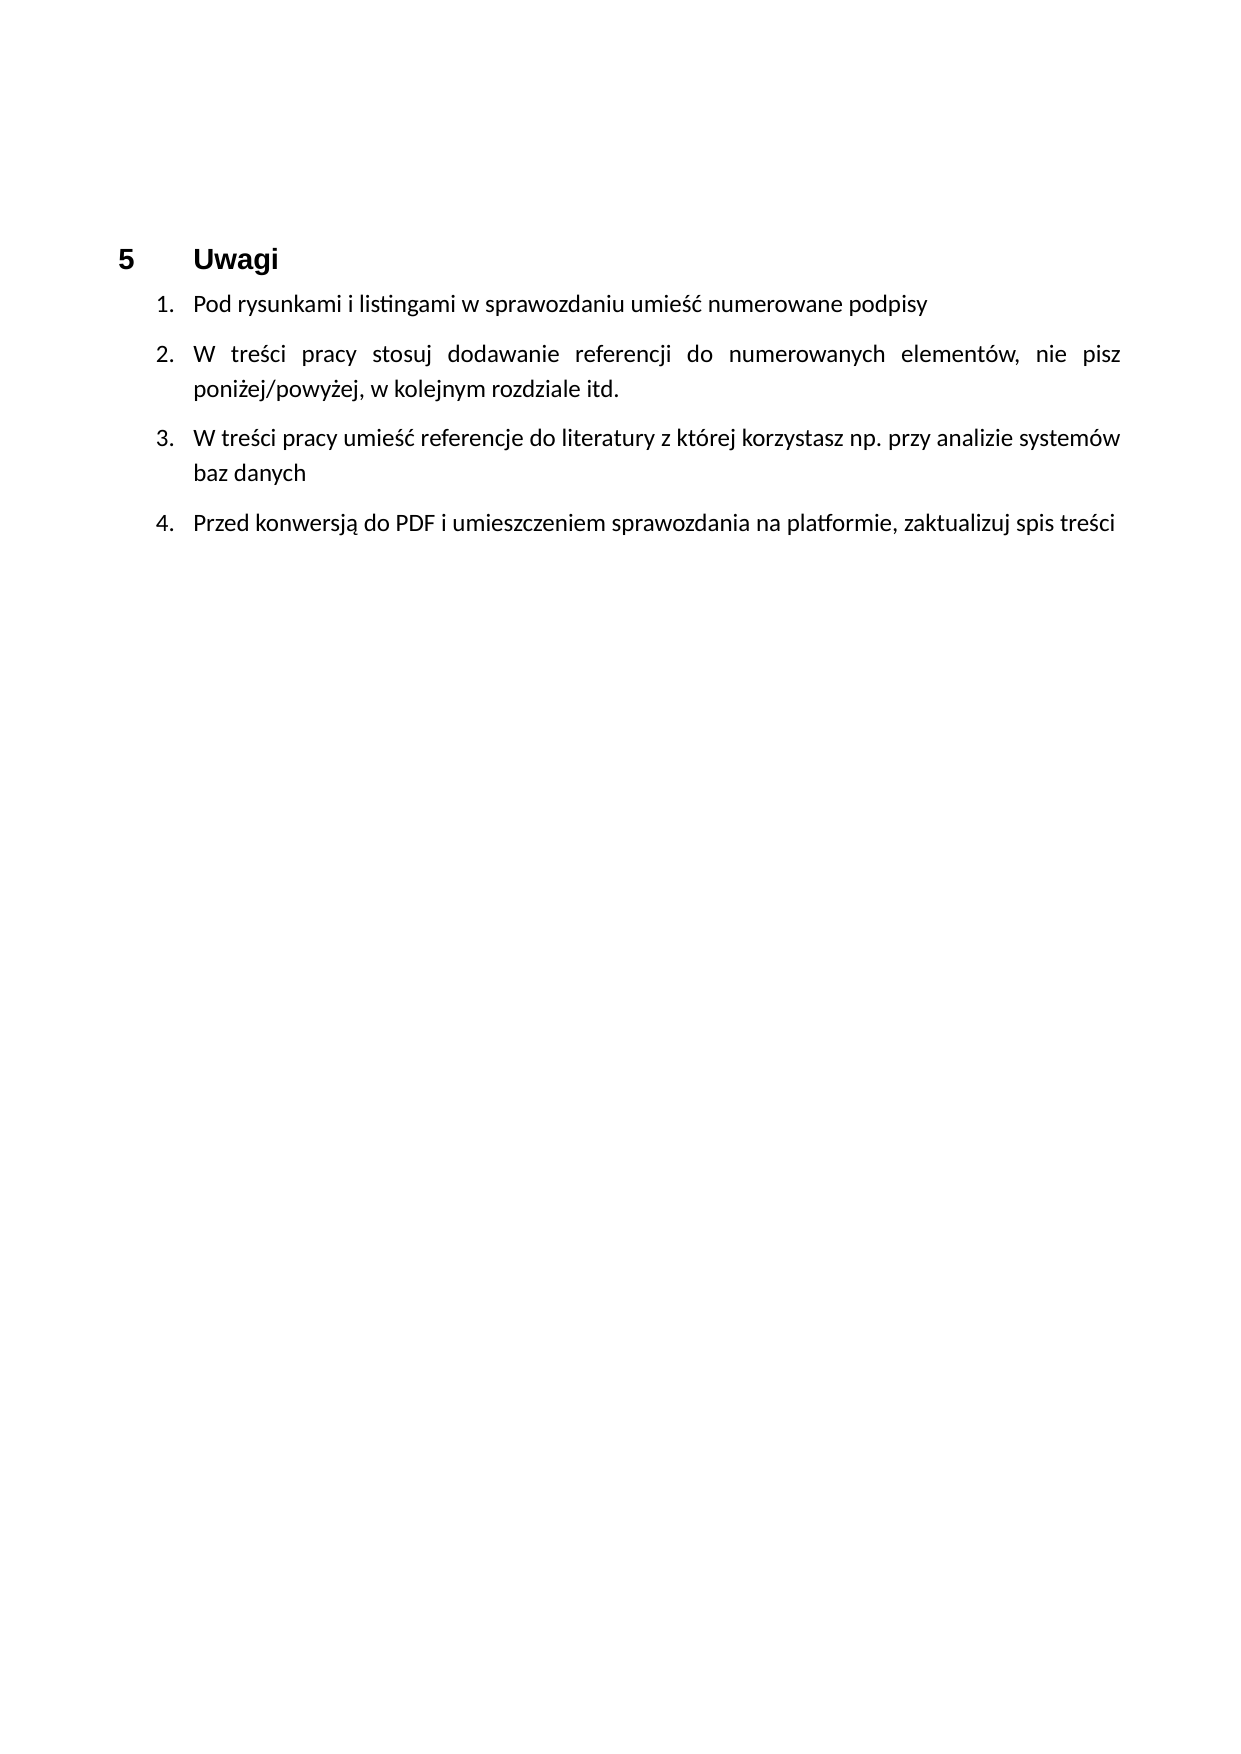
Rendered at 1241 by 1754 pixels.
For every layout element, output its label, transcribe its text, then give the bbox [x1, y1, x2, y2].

list Pod rysunkami i listingami w sprawozdaniu umieść numerowane podpisy [156, 288, 1122, 319]
list W treści pracy stosuj dodawanie referencji do numerowanych elementów, nie pisz poniżej/powyżej, w kolejnym rozdziale itd. [156, 338, 1122, 403]
list W treści pracy umieść referencje do literatury z której korzystasz np. przy analizie systemów baz danych [156, 422, 1122, 488]
subtitle Uwagi [118, 242, 1122, 276]
list Przed konwersją do PDF i umieszczeniem sprawozdania na platformie, zaktualizuj spis treści [156, 507, 1122, 538]
